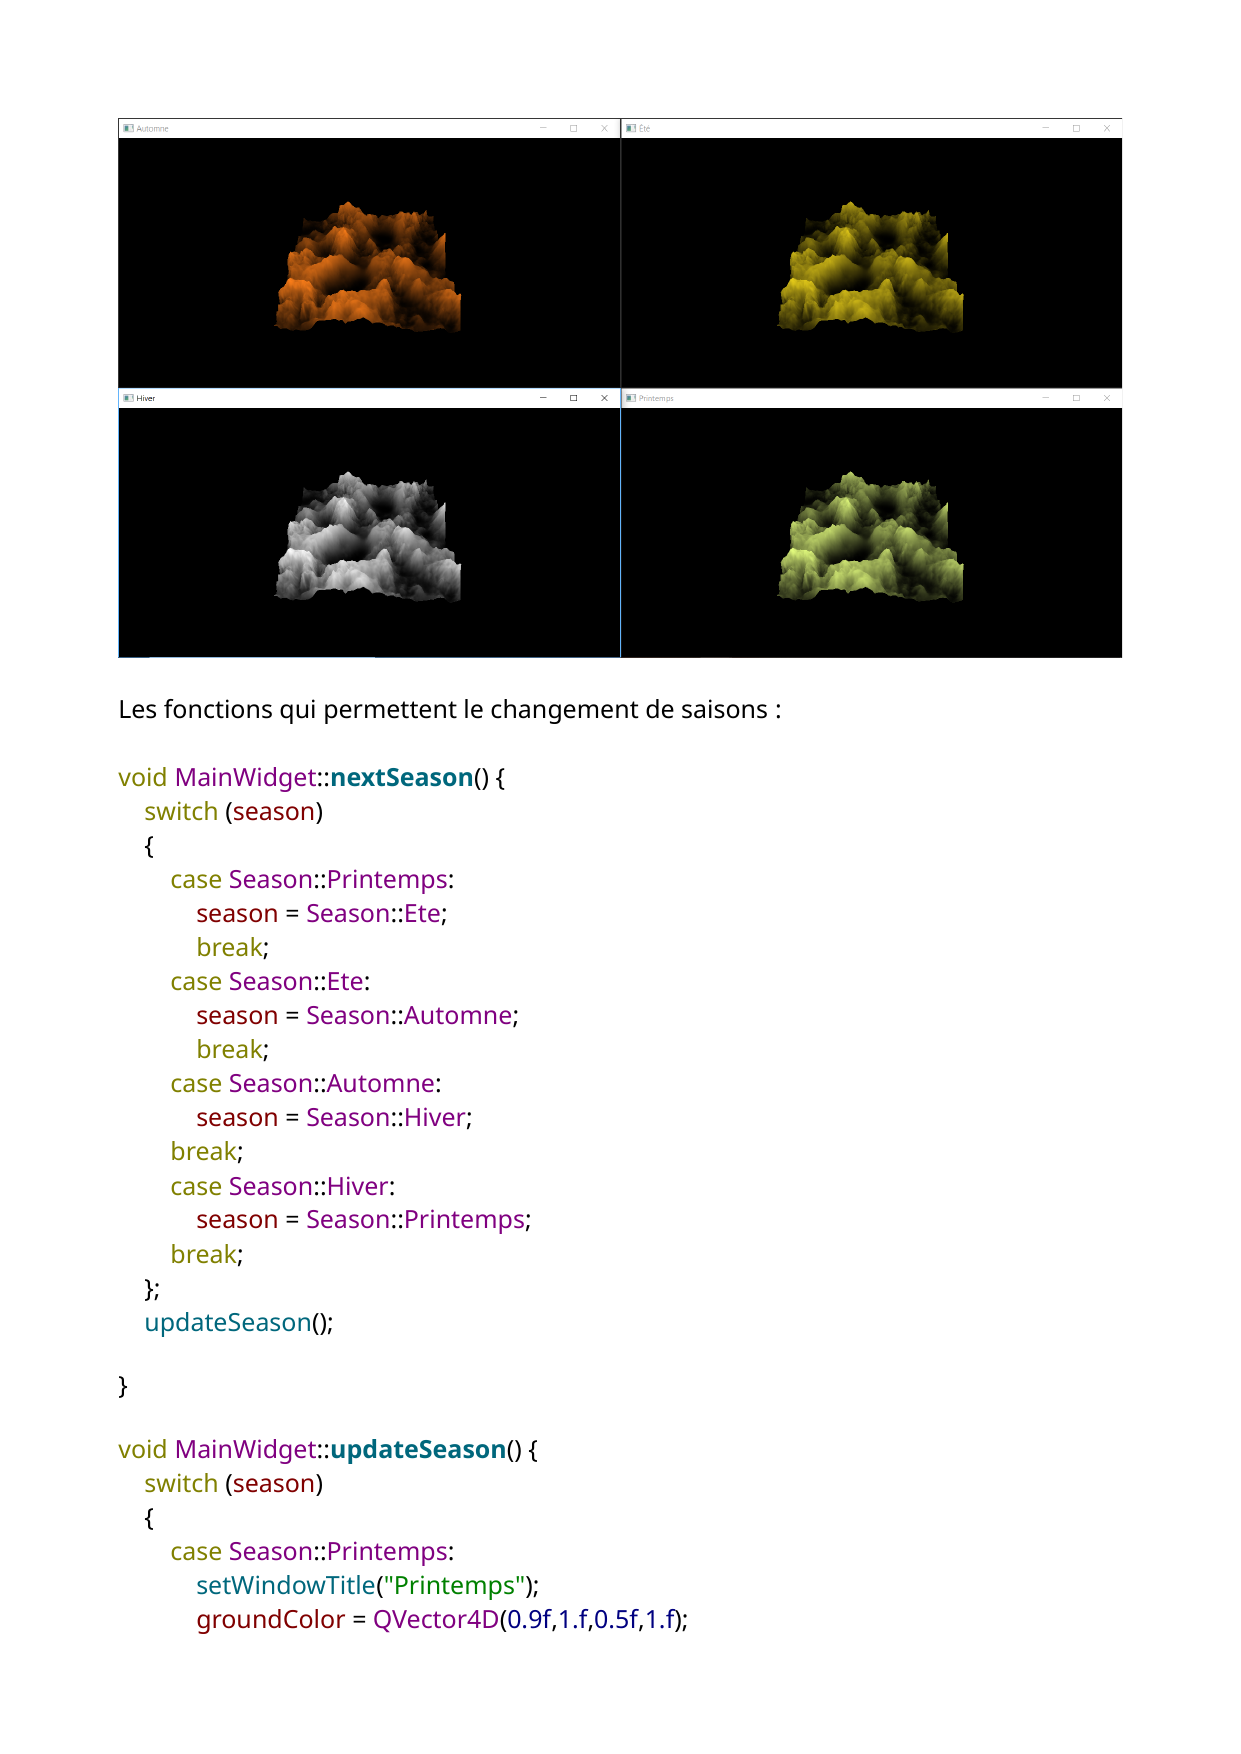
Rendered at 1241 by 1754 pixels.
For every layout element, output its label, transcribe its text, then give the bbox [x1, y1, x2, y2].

text } [118, 1368, 1122, 1402]
text break; [118, 1236, 1122, 1270]
text season = Season::Automne; [118, 998, 1122, 1032]
text season = Season::Printemps; [118, 1202, 1122, 1236]
text setWindowTitle("Printemps"); [118, 1568, 1122, 1602]
text void MainWidget::updateSeason() { [118, 1431, 1122, 1466]
text switch (season) [118, 1466, 1122, 1499]
text case Season::Printemps: [118, 1534, 1122, 1568]
text case Season::Automne: [118, 1066, 1122, 1100]
text Les fonctions qui permettent le changement de saisons : [118, 691, 1122, 725]
text groundColor = QVector4D(0.9f,1.f,0.5f,1.f); [118, 1602, 1122, 1636]
text switch (season) [118, 793, 1122, 827]
text void MainWidget::nextSeason() { [118, 759, 1122, 793]
text break; [118, 930, 1122, 964]
text season = Season::Ete; [118, 896, 1122, 930]
text { [118, 827, 1122, 862]
text case Season::Printemps: [118, 862, 1122, 896]
text { [118, 1499, 1122, 1534]
text }; [118, 1270, 1122, 1304]
text updateSeason(); [118, 1304, 1122, 1338]
text break; [118, 1032, 1122, 1066]
picture [118, 118, 1123, 658]
text season = Season::Hiver; [118, 1100, 1122, 1134]
text case Season::Hiver: [118, 1168, 1122, 1202]
text break; [118, 1134, 1122, 1168]
text case Season::Ete: [118, 964, 1122, 998]
